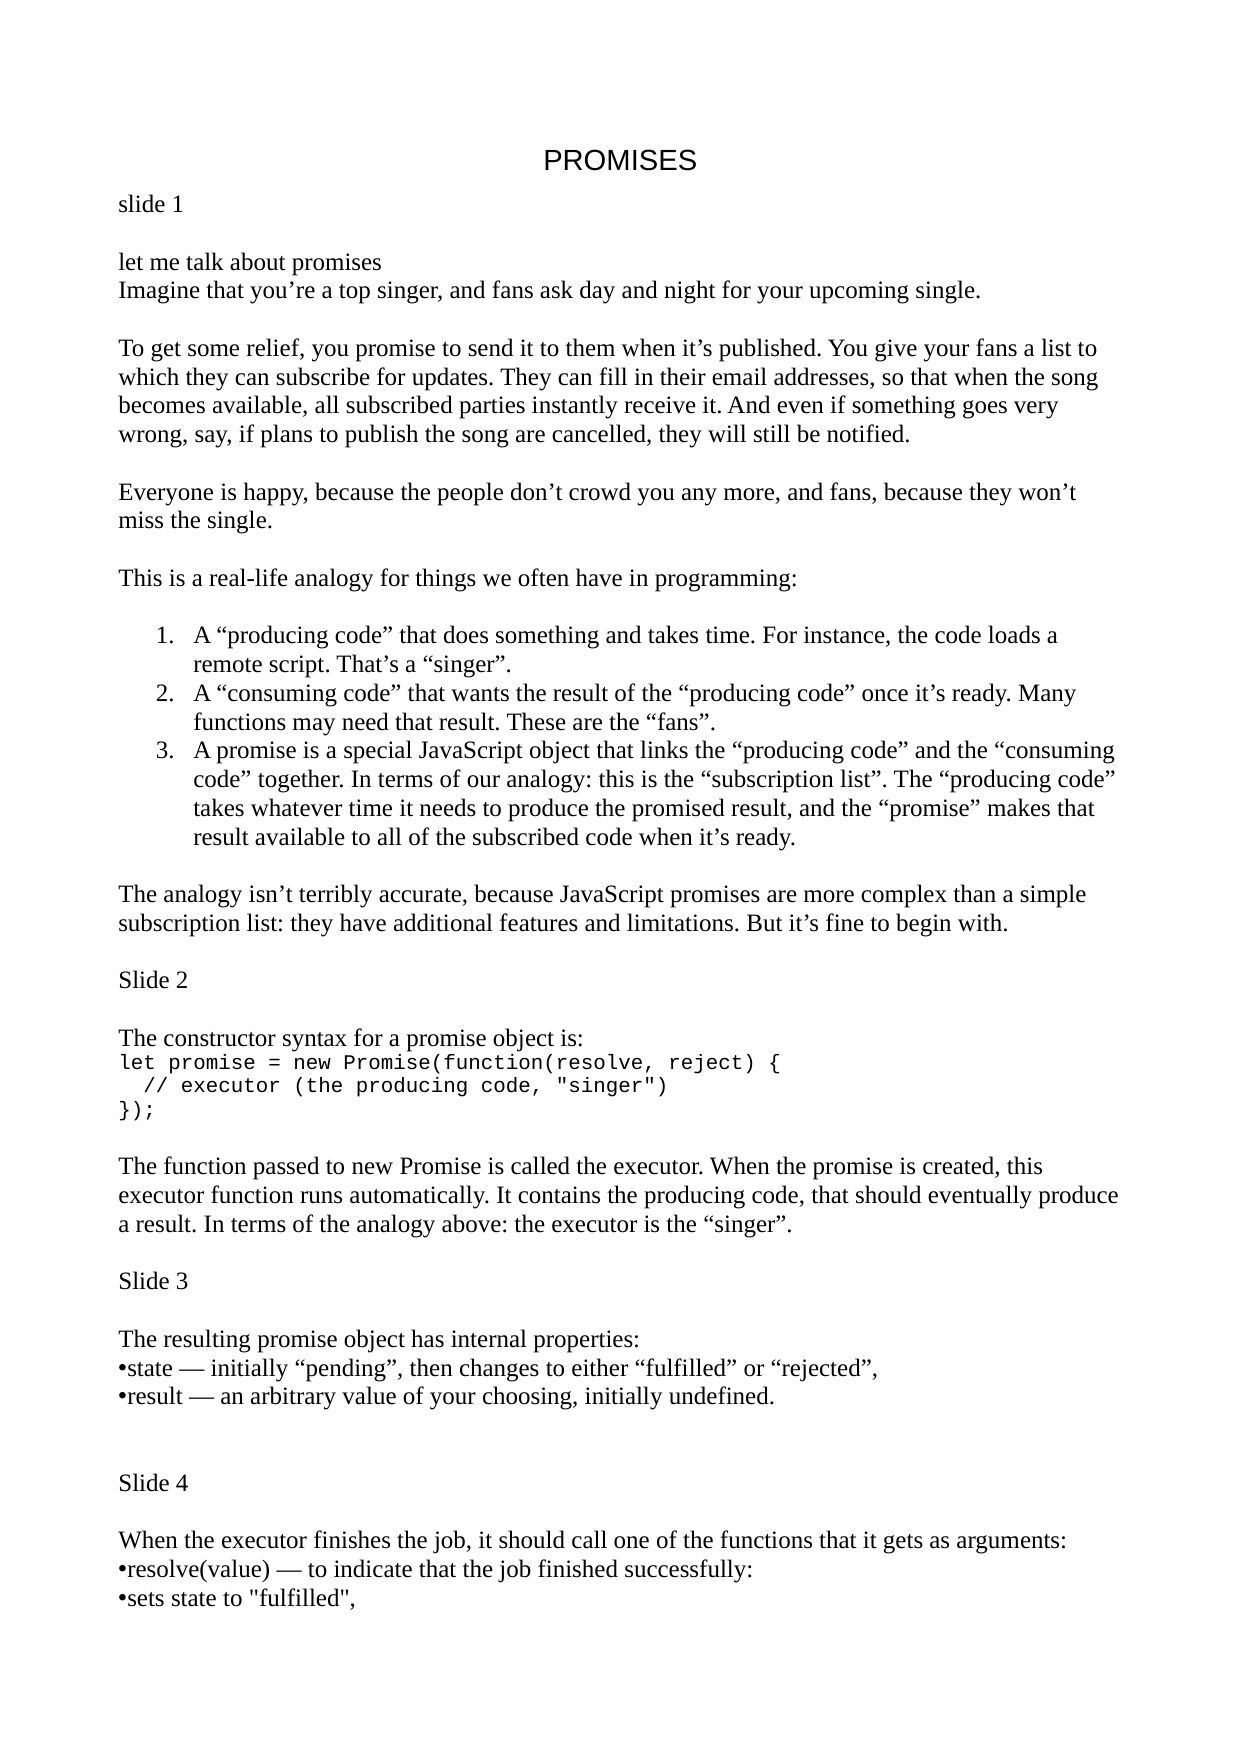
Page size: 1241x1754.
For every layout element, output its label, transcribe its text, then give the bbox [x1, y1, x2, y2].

text }); [118, 1099, 1122, 1123]
text The resulting promise object has internal properties: [118, 1324, 1122, 1353]
list sets state to "fulfilled", [118, 1583, 1122, 1611]
list A “producing code” that does something and takes time. For instance, the code loads a remote script. That’s a “singer”. [156, 620, 1122, 678]
text The constructor syntax for a promise object is: [118, 1023, 1122, 1052]
text let me talk about promises [118, 247, 1122, 275]
text The function passed to new Promise is called the executor. When the promise is created, this executor function runs automatically. It contains the producing code, that should eventually produce a result. In terms of the analogy above: the executor is the “singer”. [118, 1151, 1122, 1238]
text Imagine that you’re a top singer, and fans ask day and night for your upcoming single. [118, 275, 1122, 304]
list A “consuming code” that wants the result of the “producing code” once it’s ready. Many functions may need that result. These are the “fans”. [156, 678, 1122, 735]
text The analogy isn’t terribly accurate, because JavaScript promises are more complex than a simple subscription list: they have additional features and limitations. But it’s fine to begin with. [118, 879, 1122, 937]
list resolve(value) — to indicate that the job finished successfully: [118, 1554, 1122, 1583]
list state — initially “pending”, then changes to either “fulfilled” or “rejected”, [118, 1353, 1122, 1381]
text let promise = new Promise(function(resolve, reject) { [118, 1052, 1122, 1075]
list A promise is a special JavaScript object that links the “producing code” and the “consuming code” together. In terms of our analogy: this is the “subscription list”. The “producing code” takes whatever time it needs to produce the promised result, and the “promise” makes that result available to all of the subscribed code when it’s ready. [156, 735, 1122, 850]
text Everyone is happy, because the people don’t crowd you any more, and fans, because they won’t miss the single. [118, 477, 1122, 534]
text Slide 3 [118, 1266, 1122, 1295]
text Slide 2 [118, 965, 1122, 994]
list result — an arbitrary value of your choosing, initially undefined. [118, 1381, 1122, 1410]
text When the executor finishes the job, it should call one of the functions that it gets as arguments: [118, 1525, 1122, 1554]
text This is a real-life analogy for things we often have in programming: [118, 563, 1122, 592]
text Slide 4 [118, 1468, 1122, 1496]
text slide 1 [118, 189, 1122, 218]
text // executor (the producing code, "singer") [118, 1075, 1122, 1099]
text To get some relief, you promise to send it to them when it’s published. You give your fans a list to which they can subscribe for updates. They can fill in their email addresses, so that when the song becomes available, all subscribed parties instantly receive it. And even if something goes very wrong, say, if plans to publish the song are cancelled, they will still be notified. [118, 333, 1122, 448]
subtitle PROMISES [118, 143, 1122, 177]
